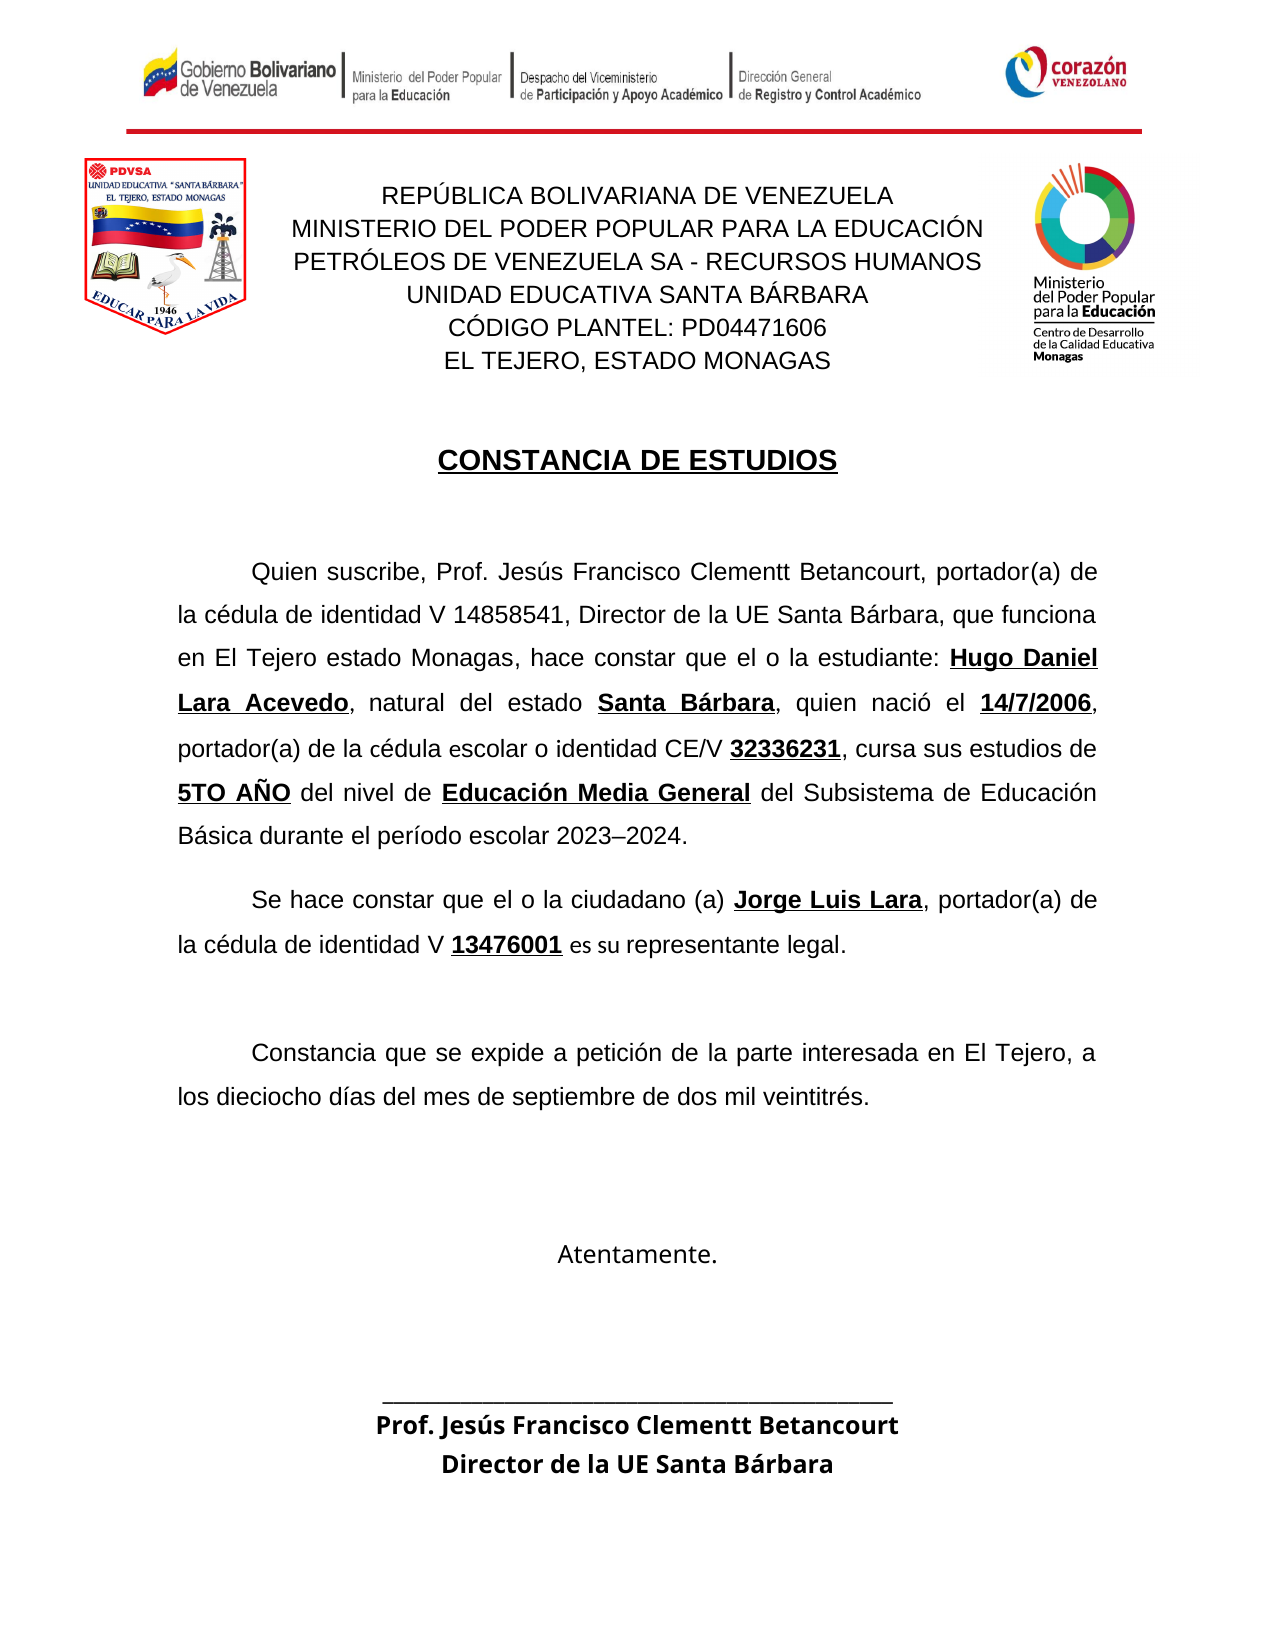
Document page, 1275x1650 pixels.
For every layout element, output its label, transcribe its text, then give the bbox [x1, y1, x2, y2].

text Quien suscribe, Prof. Jesús Francisco Clementt Betancourt, portador(a) de la cédula de identidad V 14858541, Director de la UE Santa Bárbara, que funciona en El Tejero estado Monagas, hace constar que el o la estudiante: Hugo Daniel Lara Acevedo, natural del estado Santa Bárbara, quien nació el 14/7/2006, portador(a) de la cédula escolar o identidad CE/V 32336231, cursa sus estudios de 5TO AÑO del nivel de Educación Media General del Subsistema de Educación Básica durante el período escolar 2023–2024. [177, 557, 1098, 849]
subtitle PETRÓLEOS DE VENEZUELA SA - RECURSOS HUMANOS [252, 247, 978, 275]
picture [126, 11, 1142, 134]
text Atentamente. [177, 1237, 1098, 1271]
text Prof. Jesús Francisco Clementt Betancourt [177, 1407, 1098, 1441]
text EL TEJERO, ESTADO MONAGAS [177, 346, 978, 374]
subtitle MINISTERIO DEL PODER POPULAR PARA LA EDUCACIÓN [252, 214, 978, 242]
text Director de la UE Santa Bárbara [177, 1447, 1098, 1481]
subtitle CONSTANCIA DE ESTUDIOS [177, 443, 1098, 476]
text UNIDAD EDUCATIVA SANTA BÁRBARA [252, 280, 978, 308]
text Constancia que se expide a petición de la parte interesada en El Tejero, a los dieciocho días del mes de septiembre de dos mil veintitrés. [177, 1038, 1098, 1110]
text ______________________________________________ [177, 1373, 1098, 1407]
text Se hace constar que el o la ciudadano (a) Jorge Luis Lara, portador(a) de la cédula de identidad V 13476001 es su representante legal. [177, 885, 1098, 959]
text CÓDIGO PLANTEL: PD04471606 [177, 313, 978, 341]
picture [79, 158, 252, 335]
subtitle REPÚBLICA BOLIVARIANA DE VENEZUELA [252, 181, 978, 209]
picture [978, 153, 1200, 377]
